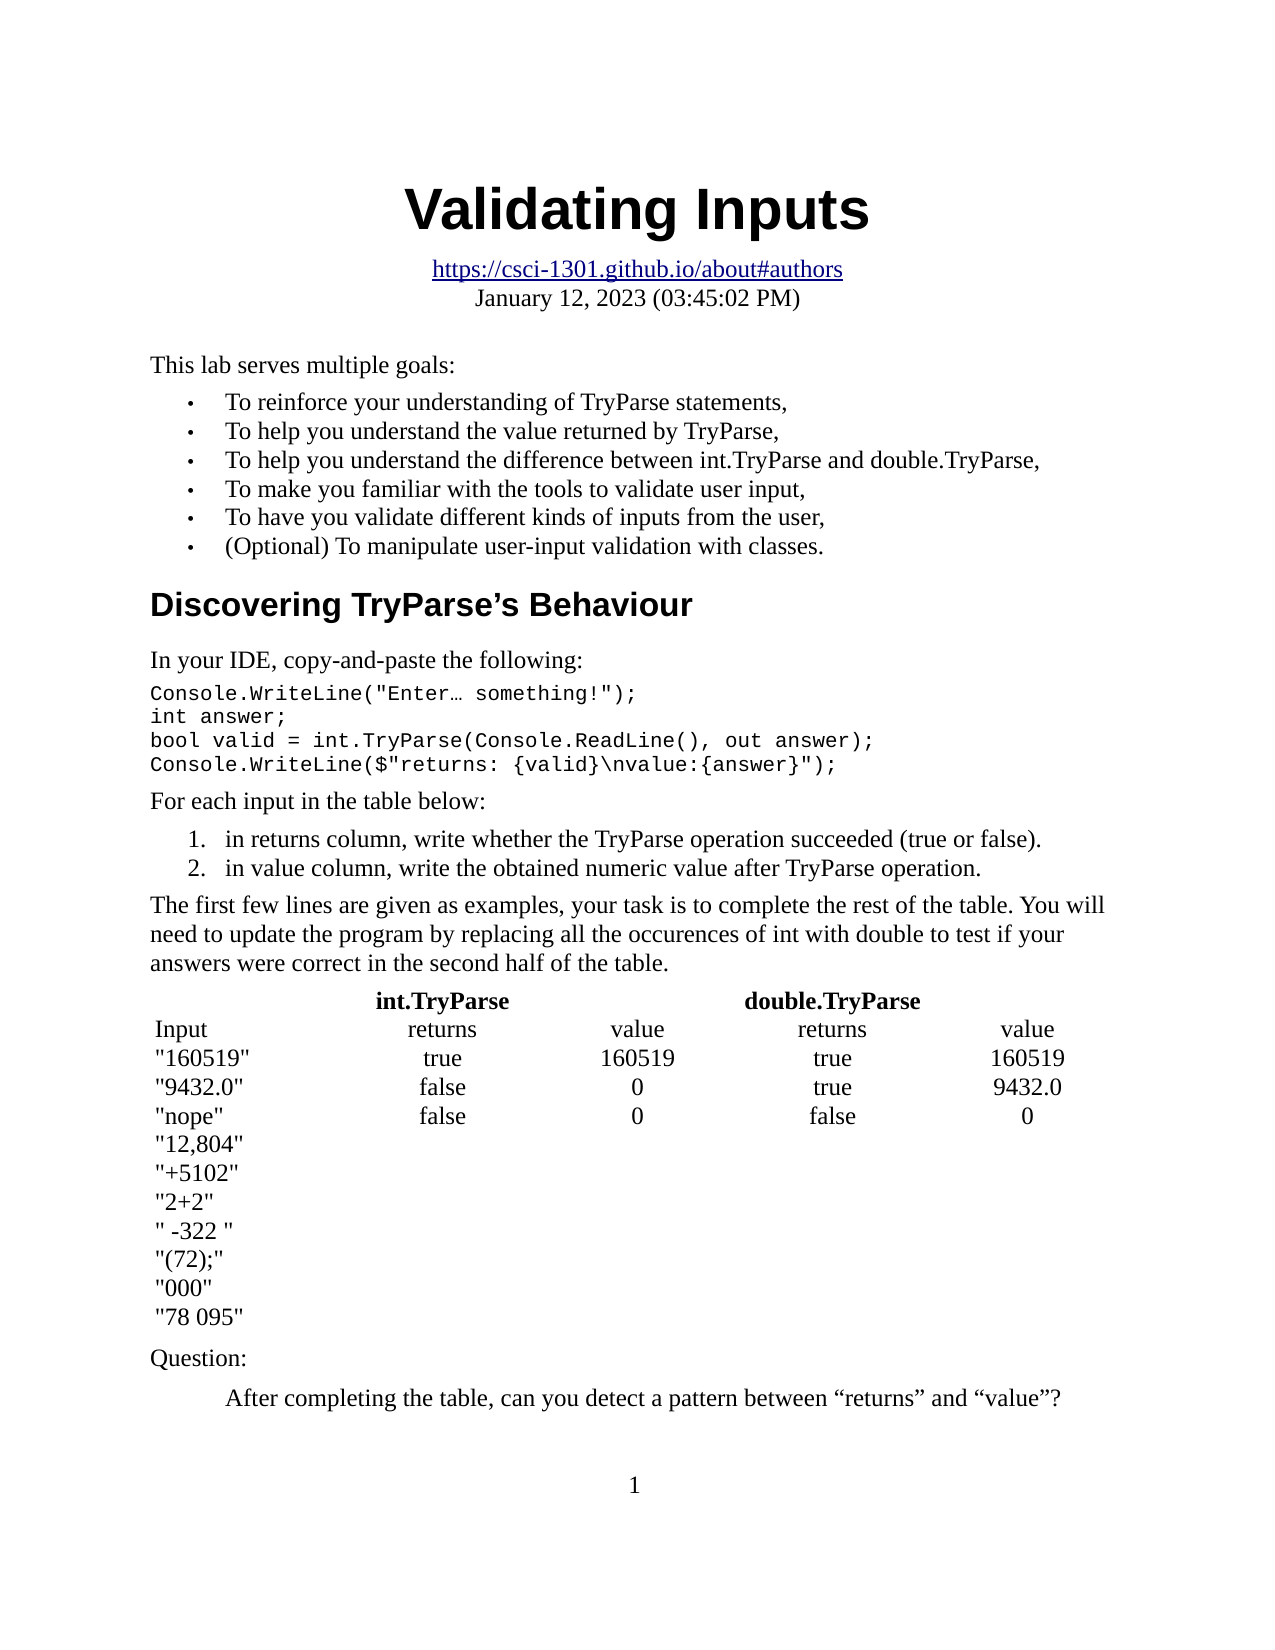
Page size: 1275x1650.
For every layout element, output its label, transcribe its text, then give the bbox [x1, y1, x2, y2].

table_header [930, 986, 1125, 1014]
table_cell "160519" [150, 1043, 345, 1072]
table_header [540, 986, 735, 1014]
table_header double.TryParse [735, 986, 930, 1014]
list in returns column, write whether the TryParse operation succeeded (true or false). [187, 824, 1125, 853]
table_cell [345, 1273, 540, 1302]
title Validating Inputs [150, 175, 1125, 242]
text This lab serves multiple goals: [150, 350, 1125, 378]
table_cell [345, 1187, 540, 1216]
table_cell "nope" [150, 1101, 345, 1129]
table_cell [540, 1216, 735, 1244]
table_cell [345, 1130, 540, 1158]
list To help you understand the difference between int.TryParse and double.TryParse, [187, 445, 1125, 474]
table_cell value [540, 1015, 735, 1043]
table_cell true [735, 1072, 930, 1101]
table_cell true [345, 1043, 540, 1072]
table_cell "000" [150, 1273, 345, 1302]
table_cell [540, 1187, 735, 1216]
table_cell [735, 1302, 930, 1331]
table_cell 160519 [540, 1043, 735, 1072]
text After completing the table, can you detect a pattern between “returns” and “value”? [225, 1383, 1125, 1412]
table_cell [930, 1158, 1125, 1187]
table_cell 9432.0 [930, 1072, 1125, 1101]
table_cell 0 [540, 1101, 735, 1129]
text Question: [150, 1343, 1125, 1371]
table_header [150, 986, 345, 1014]
table_cell [930, 1302, 1125, 1331]
text int answer; [150, 706, 1125, 730]
table_cell [930, 1245, 1125, 1273]
text Console.WriteLine("Enter… something!"); [150, 683, 1125, 706]
text The first few lines are given as examples, your task is to complete the rest of the table. You will need to update the program by replacing all the occurences of int with double to test if your answers were correct in the second half of the table. [150, 891, 1125, 977]
table_cell "78 095" [150, 1302, 345, 1331]
table_cell "(72);" [150, 1245, 345, 1273]
table_cell [735, 1187, 930, 1216]
table_cell true [735, 1043, 930, 1072]
text bool valid = int.TryParse(Console.ReadLine(), out answer); [150, 730, 1125, 754]
table_cell returns [735, 1015, 930, 1043]
table_cell [735, 1216, 930, 1244]
table_cell [735, 1158, 930, 1187]
table_cell false [345, 1072, 540, 1101]
text For each input in the table below: [150, 786, 1125, 815]
table_cell [735, 1130, 930, 1158]
text January 12, 2023 (03:45:02 PM) [150, 283, 1125, 312]
table_cell [930, 1216, 1125, 1244]
table_cell " -322 " [150, 1216, 345, 1244]
table_cell 0 [930, 1101, 1125, 1129]
table_cell [735, 1245, 930, 1273]
list To make you familiar with the tools to validate user input, [187, 474, 1125, 502]
table_cell false [345, 1101, 540, 1129]
text Console.WriteLine($"returns: {valid}\nvalue:{answer}"); [150, 754, 1125, 777]
table_cell [540, 1158, 735, 1187]
table_cell Input [150, 1015, 345, 1043]
table_cell [345, 1245, 540, 1273]
table_cell false [735, 1101, 930, 1129]
table_cell "9432.0" [150, 1072, 345, 1101]
table_cell [930, 1273, 1125, 1302]
table_cell [540, 1130, 735, 1158]
table_cell value [930, 1015, 1125, 1043]
table_cell "12,804" [150, 1130, 345, 1158]
table_cell [345, 1302, 540, 1331]
subtitle Discovering TryParse’s Behaviour [150, 585, 1125, 624]
table_cell [735, 1273, 930, 1302]
list in value column, write the obtained numeric value after TryParse operation. [187, 853, 1125, 882]
table_cell [345, 1216, 540, 1244]
table_cell "+5102" [150, 1158, 345, 1187]
table_cell [930, 1130, 1125, 1158]
table_cell [540, 1245, 735, 1273]
text In your IDE, copy-and-paste the following: [150, 645, 1125, 674]
list To have you validate different kinds of inputs from the user, [187, 502, 1125, 531]
table_cell returns [345, 1015, 540, 1043]
list To reinforce your understanding of TryParse statements, [187, 387, 1125, 416]
text https://csci-1301.github.io/about#authors [150, 254, 1125, 283]
table_header int.TryParse [345, 986, 540, 1014]
table_cell 0 [540, 1072, 735, 1101]
table_cell [345, 1158, 540, 1187]
table_cell "2+2" [150, 1187, 345, 1216]
table_cell [930, 1187, 1125, 1216]
list To help you understand the value returned by TryParse, [187, 416, 1125, 445]
list (Optional) To manipulate user-input validation with classes. [187, 531, 1125, 560]
table_cell 160519 [930, 1043, 1125, 1072]
table_cell [540, 1273, 735, 1302]
table_cell [540, 1302, 735, 1331]
